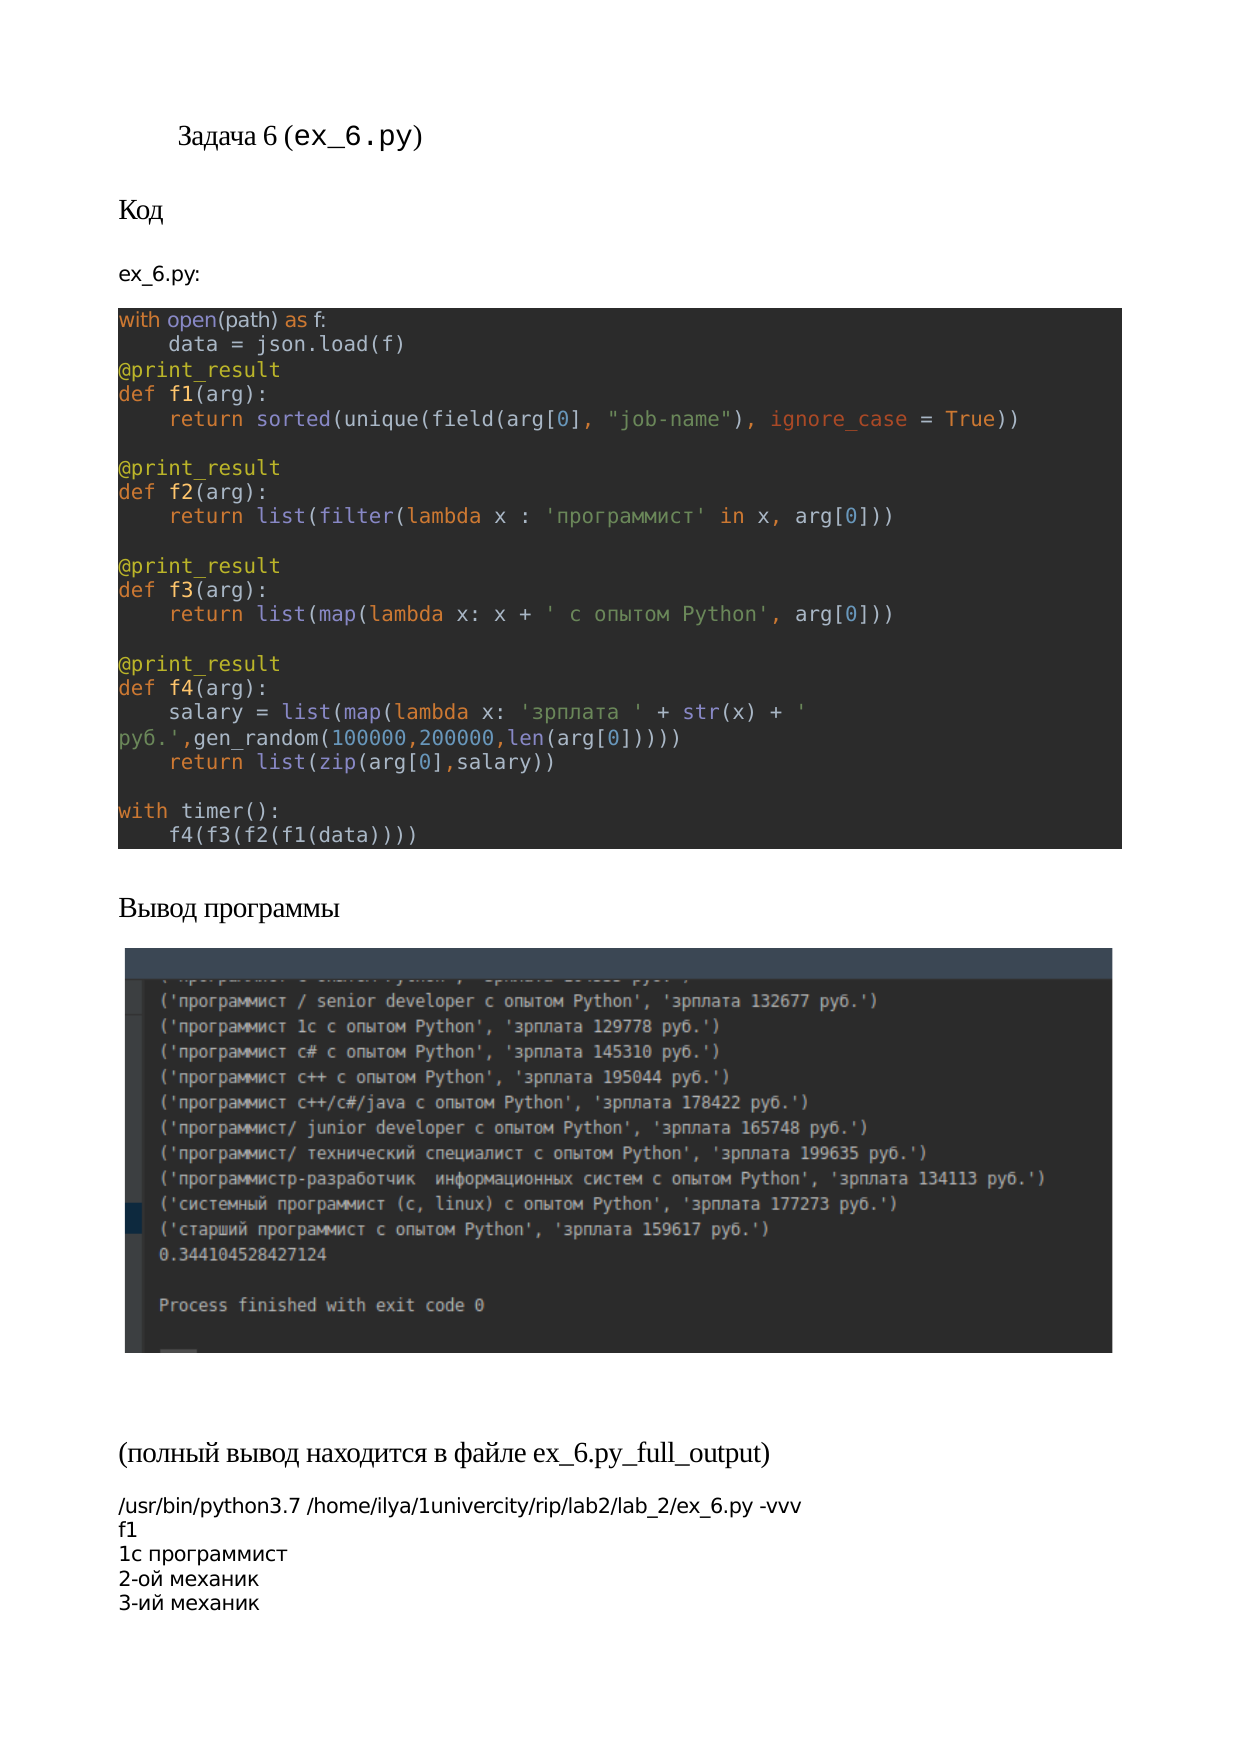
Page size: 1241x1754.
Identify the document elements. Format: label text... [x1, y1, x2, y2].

text 3-ий механик [118, 1591, 1122, 1615]
subtitle Задача 6 (ex_6.py) [118, 118, 1122, 154]
text with open(path) as f: [118, 308, 1122, 332]
text ex_6.py: [118, 262, 1122, 287]
text 1с программист [118, 1542, 1122, 1567]
text (полный вывод находится в файле ex_6.py_full_output) [118, 1435, 1122, 1469]
text def f3(arg): [118, 578, 1122, 602]
text def f4(arg): [118, 676, 1122, 700]
text 2-ой механик [118, 1567, 1122, 1591]
subtitle Вывод программы [118, 890, 1122, 924]
text f4(f3(f2(f1(data)))) [118, 823, 1122, 849]
text f1 [118, 1518, 1122, 1542]
text @print_result [118, 456, 1122, 480]
text def f2(arg): [118, 480, 1122, 504]
text @print_result [118, 358, 1122, 382]
text return list(zip(arg[0],salary)) [118, 750, 1122, 776]
text data = json.load(f) [118, 332, 1122, 358]
text return list(map(lambda x: x + ' с опытом Python', arg[0])) [118, 602, 1122, 628]
text return list(filter(lambda x : 'программист' in x, arg[0])) [118, 504, 1122, 530]
text return sorted(unique(field(arg[0], "job-name"), ignore_case = True)) [118, 407, 1122, 432]
text with timer(): [118, 799, 1122, 823]
text @print_result [118, 652, 1122, 676]
text salary = list(map(lambda x: 'зрплата ' + str(x) + ' руб.',gen_random(100000,200000,len(arg[0])))) [118, 700, 1122, 750]
text Код [118, 192, 1122, 226]
text /usr/bin/python3.7 /home/ilya/1univercity/rip/lab2/lab_2/ex_6.py -vvv [118, 1494, 1122, 1518]
picture [124, 948, 1113, 1353]
text @print_result [118, 554, 1122, 578]
text def f1(arg): [118, 382, 1122, 407]
